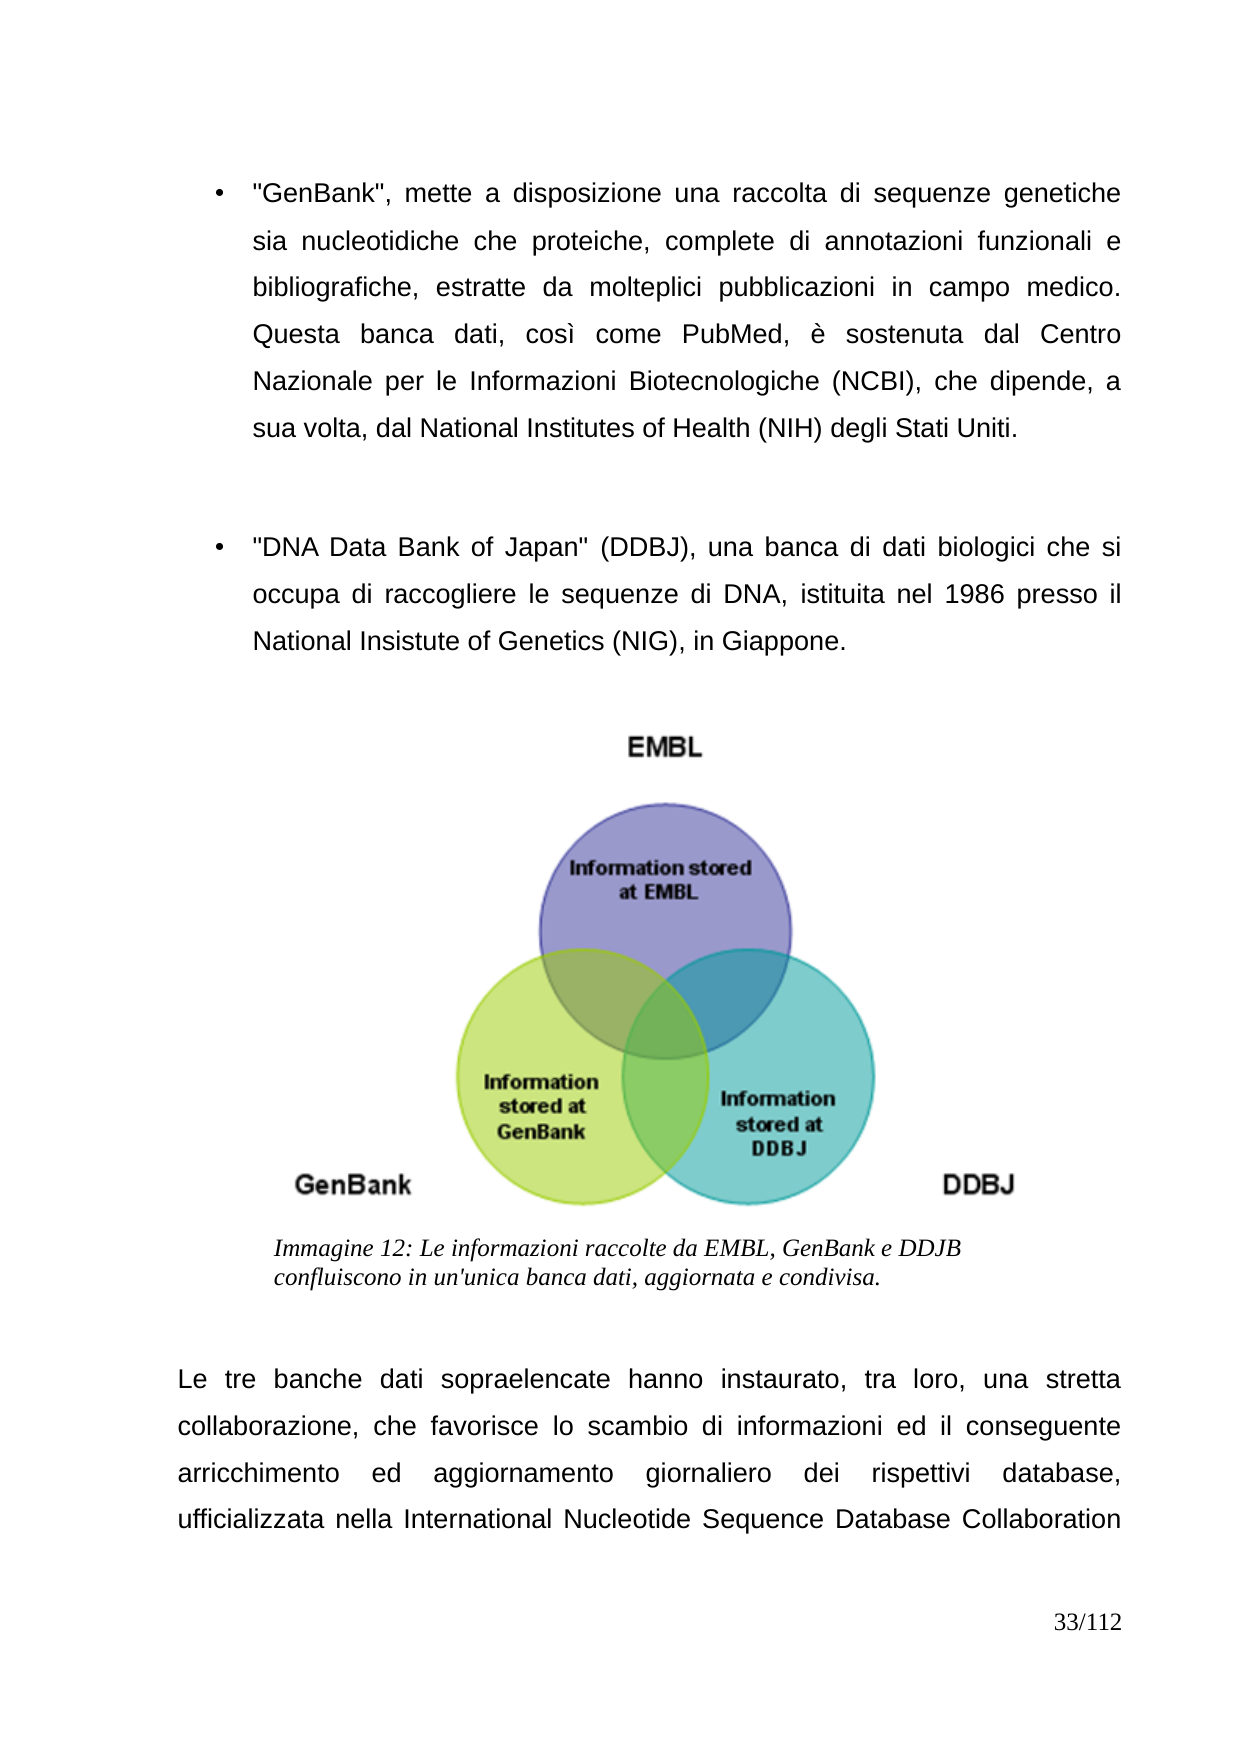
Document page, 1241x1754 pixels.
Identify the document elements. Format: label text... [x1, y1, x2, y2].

list "GenBank", mette a disposizione una raccolta di sequenze genetiche sia nucleotidiche che proteiche, complete di annotazioni funzionali e bibliografiche, estratte da molteplici pubblicazioni in campo medico. Questa banca dati, così come PubMed, è sostenuta dal Centro Nazionale per le Informazioni Biotecnologiche (NCBI), che dipende, a sua volta, dal National Institutes of Health (NIH) degli Stati Uniti. [215, 177, 1122, 443]
list "DNA Data Bank of Japan" (DDBJ), una banca di dati biologici che si occupa di raccogliere le sequenze di DNA, istituita nel 1986 presso il National Insistute of Genetics (NIG), in Giappone. [215, 531, 1122, 656]
text Immagine 12: Le informazioni raccolte da EMBL, GenBank e DDJB confluiscono in un'unica banca dati, aggiornata e condivisa. [274, 1228, 1026, 1291]
text Le tre banche dati sopraelencate hanno instaurato, tra loro, una stretta collaborazione, che favorisce lo scambio di informazioni ed il conseguente arricchimento ed aggiornamento giornaliero dei rispettivi database, ufficializzata nella International Nucleotide Sequence Database Collaboration [177, 1363, 1122, 1535]
picture [273, 725, 1026, 1228]
